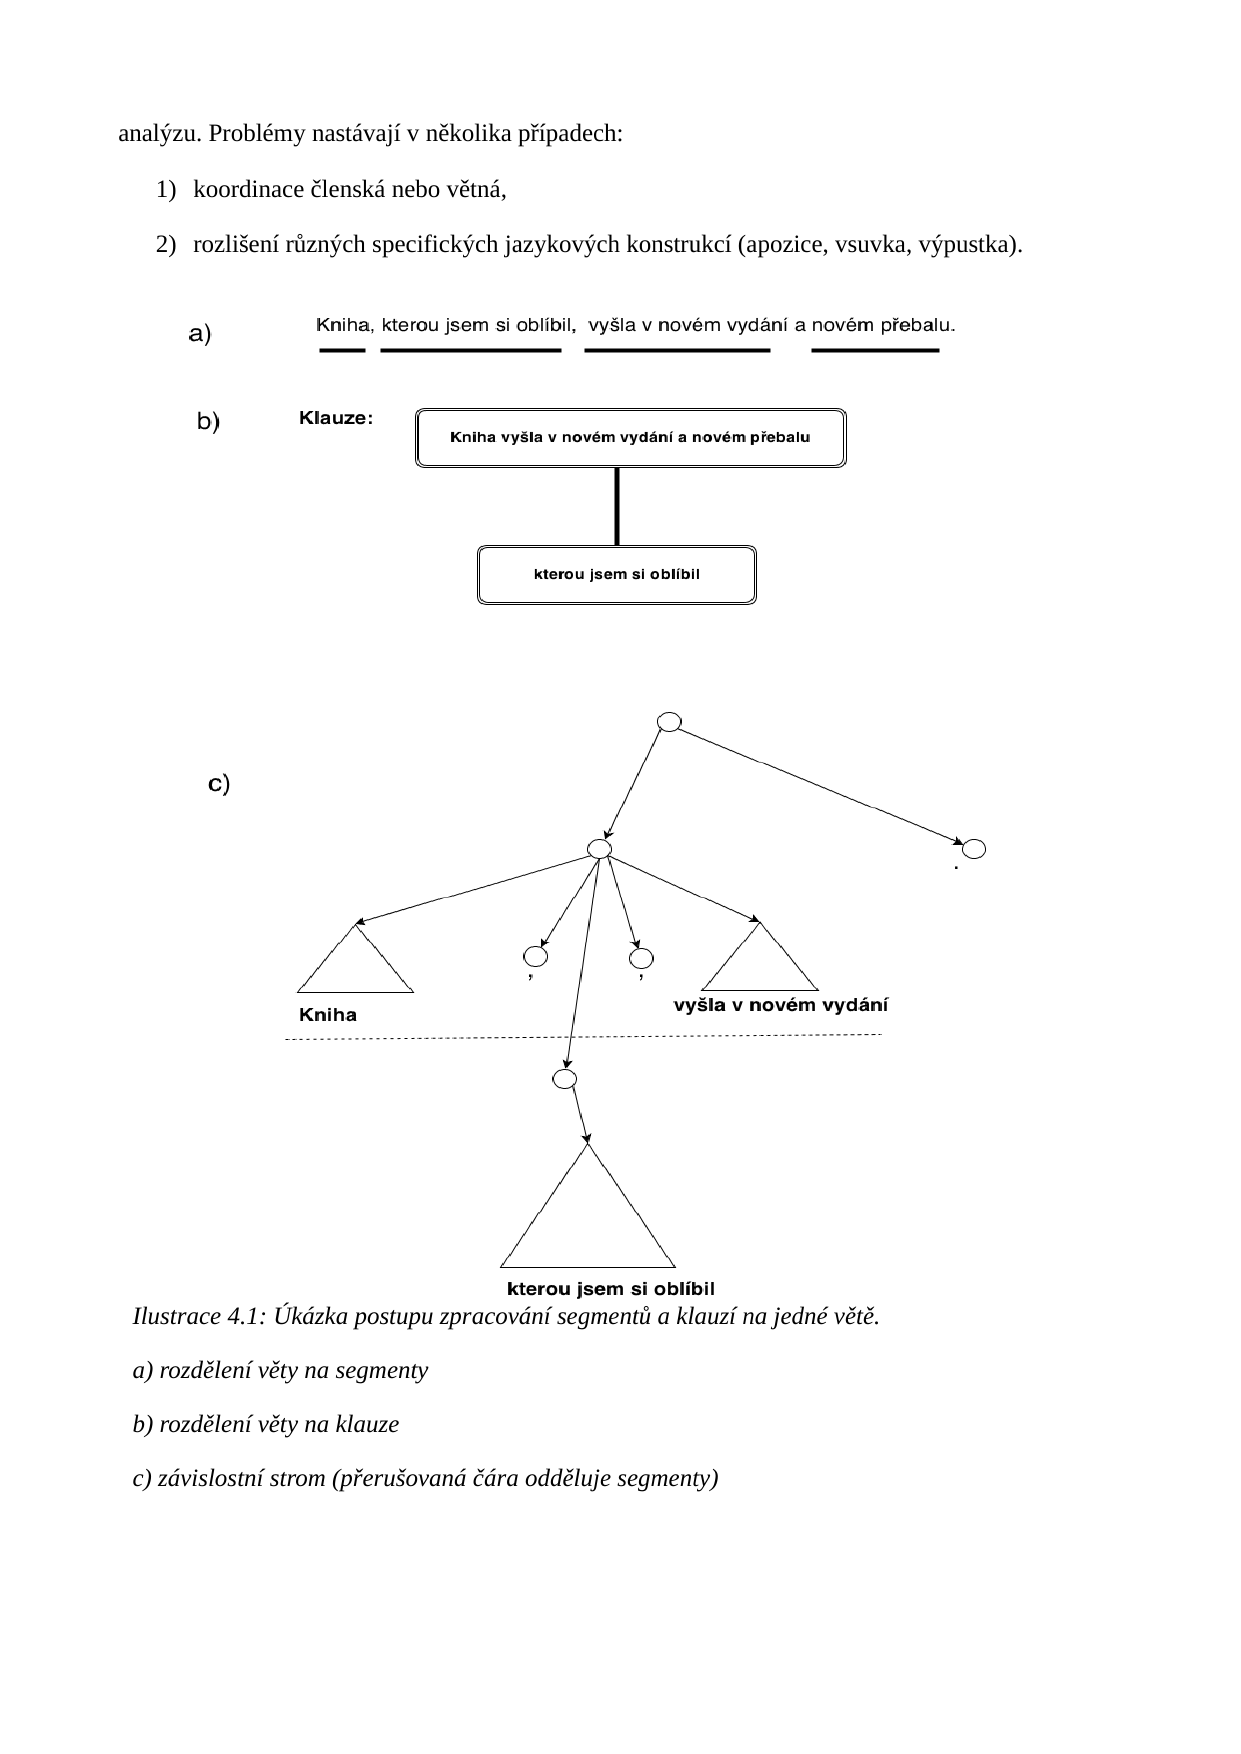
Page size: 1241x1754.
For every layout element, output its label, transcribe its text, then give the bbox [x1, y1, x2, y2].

picture [183, 313, 988, 1302]
text analýzu. Problémy nastávají v několika případech: [118, 118, 1122, 147]
text a) rozdělení věty na segmenty [132, 1355, 1124, 1384]
text Ilustrace 4.1: Úkázka postupu zpracování segmentů a klauzí na jedné větě. [132, 326, 1124, 1330]
text b) rozdělení věty na klauze [132, 1409, 1124, 1438]
text c) závislostní strom (přerušovaná čára odděluje segmenty) [132, 1463, 1124, 1491]
list koordinace členská nebo větná, [156, 174, 1122, 202]
list rozlišení různých specifických jazykových konstrukcí (apozice, vsuvka, výpustka). [156, 229, 1122, 258]
